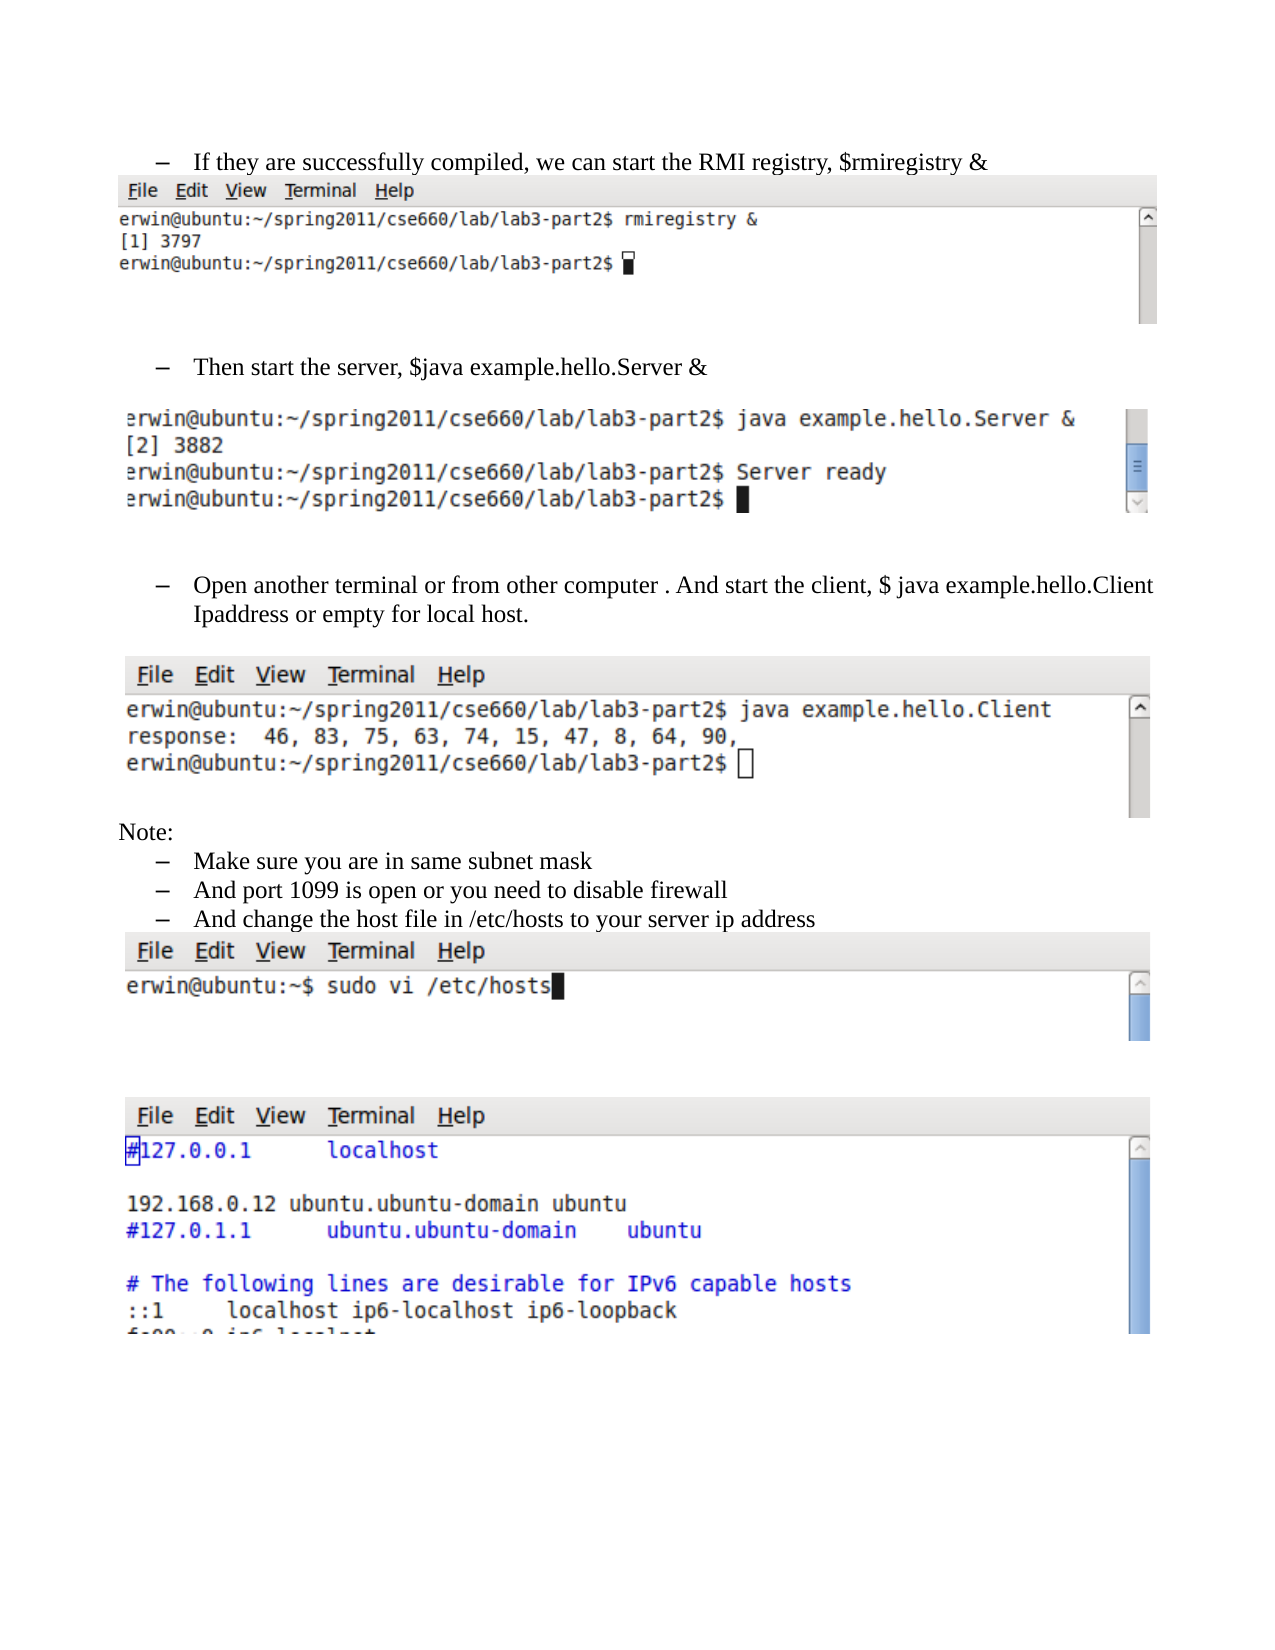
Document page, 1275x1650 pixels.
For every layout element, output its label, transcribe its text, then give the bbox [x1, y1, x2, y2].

text Note: [118, 657, 1157, 846]
picture [125, 656, 1150, 818]
picture [127, 409, 1148, 513]
list Open another terminal or from other computer . And start the client, $ java example.hello.Client Ipaddress or empty for local host. [156, 570, 1157, 628]
list And port 1099 is open or you need to disable firewall [156, 875, 1157, 904]
list If they are successfully compiled, we can start the RMI registry, $rmiregistry & [156, 147, 1157, 175]
picture [118, 175, 1157, 324]
list Make sure you are in same subnet mask [156, 846, 1157, 875]
picture [125, 1097, 1150, 1334]
list And change the host file in /etc/hosts to your server ip address [156, 904, 1157, 932]
list Then start the server, $java example.hello.Server & [156, 352, 1157, 381]
picture [125, 932, 1150, 1041]
